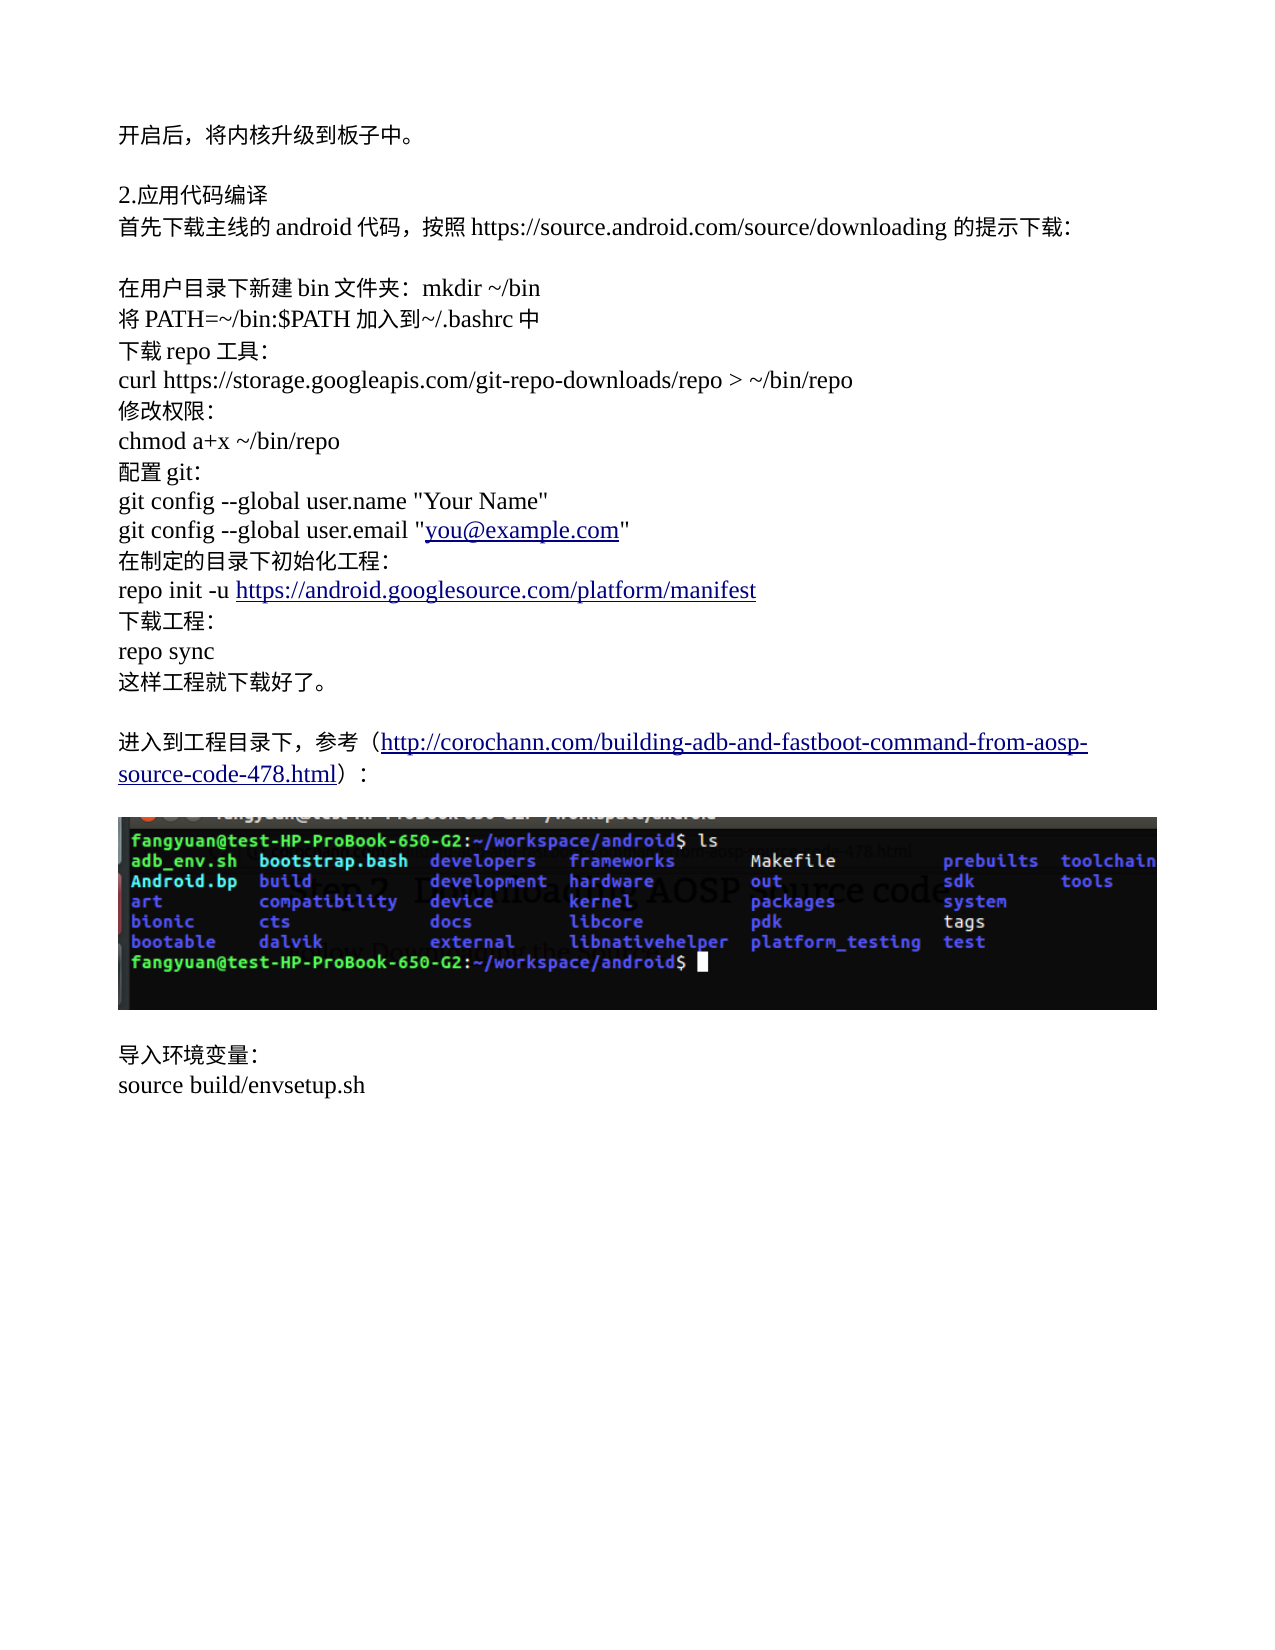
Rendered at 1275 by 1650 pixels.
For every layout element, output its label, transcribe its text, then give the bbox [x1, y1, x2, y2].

text 在用户目录下新建bin文件夹：mkdir ~/bin [118, 271, 1157, 302]
text 配置git： [118, 455, 1157, 486]
text chmod a+x ~/bin/repo [118, 426, 1157, 455]
picture [118, 817, 1157, 1010]
text curl https://storage.googleapis.com/git-repo-downloads/repo > ~/bin/repo [118, 366, 1157, 394]
text 在制定的目录下初始化工程： [118, 544, 1157, 576]
text 下载工程： [118, 604, 1157, 636]
text 2.应用代码编译 [118, 178, 1157, 210]
text repo sync [118, 636, 1157, 665]
text 首先下载主线的android代码，按照https://source.android.com/source/downloading 的提示下载： [118, 210, 1157, 242]
text 导入环境变量： [118, 1038, 1157, 1070]
text repo init -u https://android.googlesource.com/platform/manifest [118, 576, 1157, 604]
text 进入到工程目录下，参考（http://corochann.com/building-adb-and-fastboot-command-from-aosp-source-code-478.html）： [118, 725, 1157, 788]
text 这样工程就下载好了。 [118, 665, 1157, 696]
text 开启后，将内核升级到板子中。 [118, 118, 1157, 150]
text 将PATH=~/bin:$PATH加入到~/.bashrc中 [118, 302, 1157, 334]
text git config --global user.email "you@example.com" [118, 515, 1157, 544]
text 下载repo工具： [118, 334, 1157, 366]
text source build/envsetup.sh [118, 1070, 1157, 1099]
text git config --global user.name "Your Name" [118, 486, 1157, 515]
text 修改权限： [118, 394, 1157, 426]
